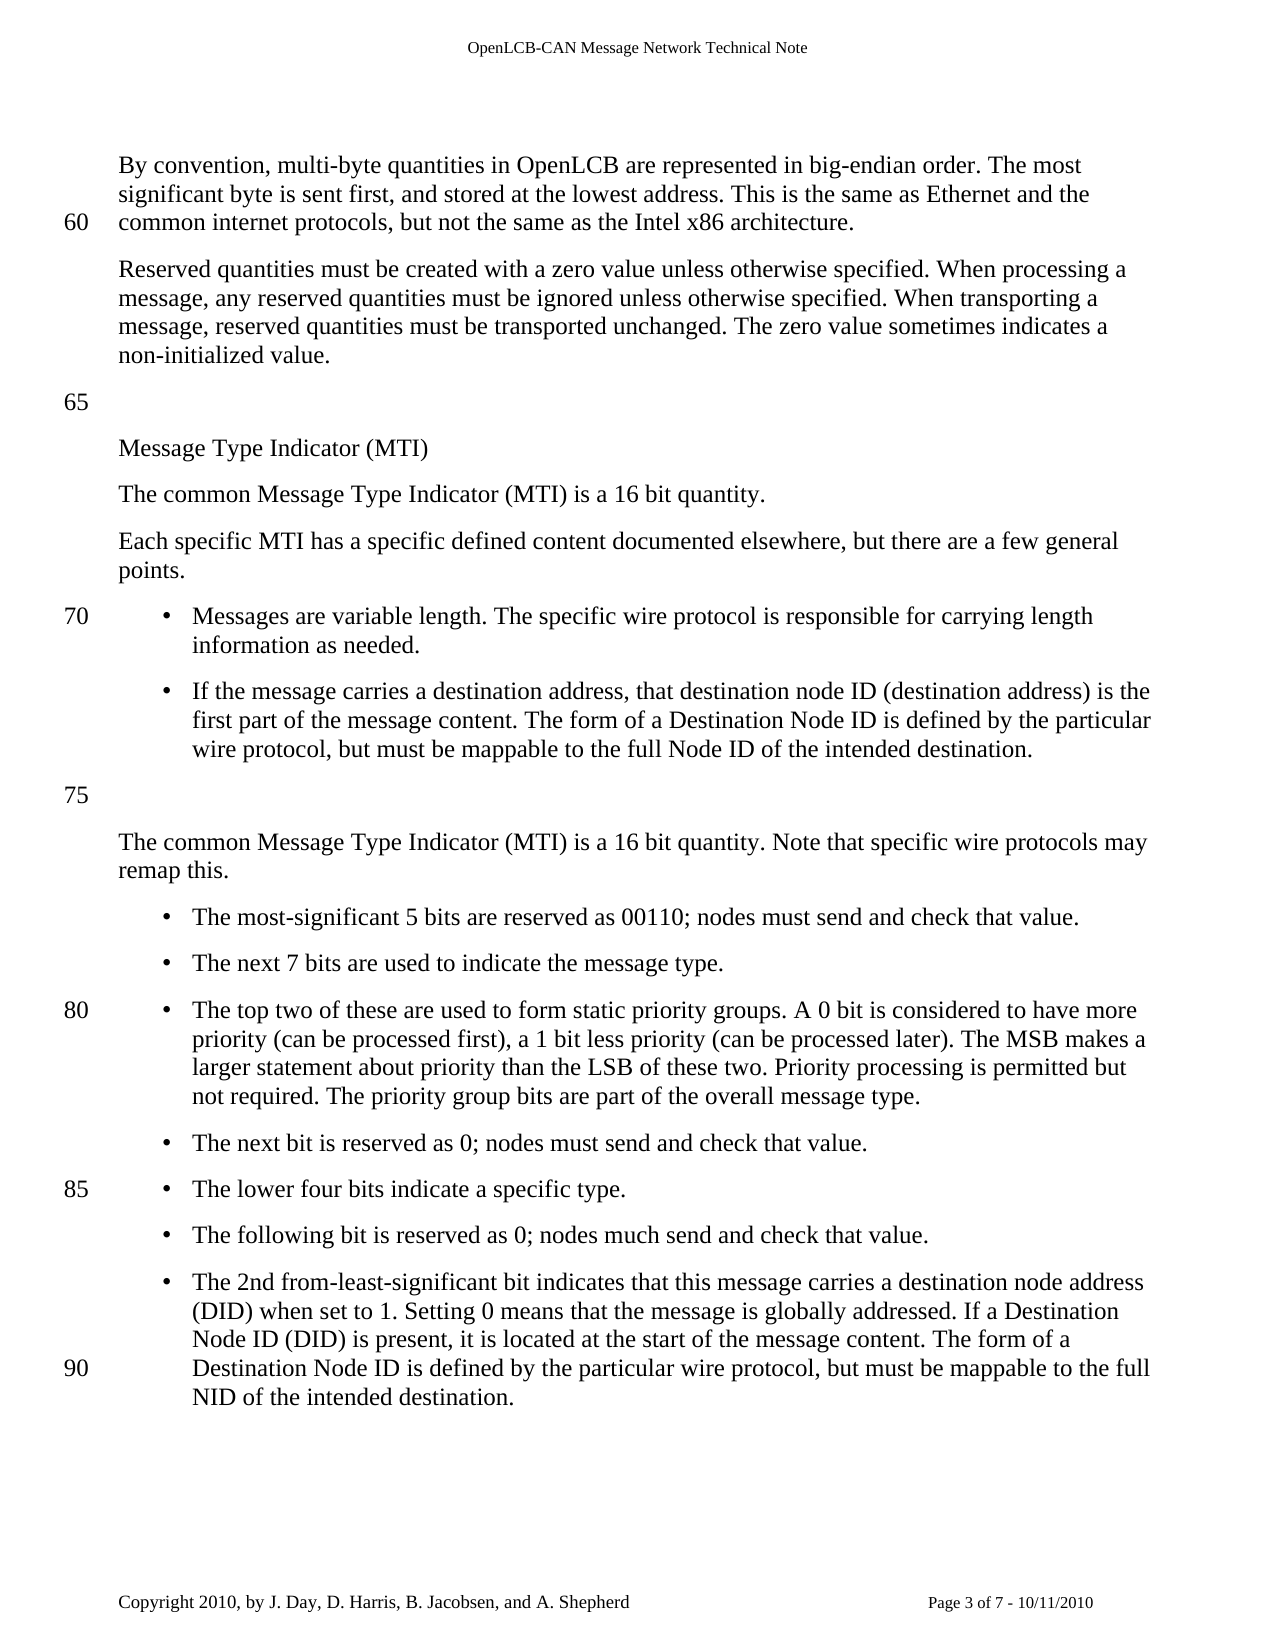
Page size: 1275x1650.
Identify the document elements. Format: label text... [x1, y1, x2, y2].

list Messages are variable length. The specific wire protocol is responsible for carrying length information as needed. [162, 601, 1157, 659]
list The following bit is reserved as 0; nodes much send and check that value. [162, 1221, 1157, 1249]
text The common Message Type Indicator (MTI) is a 16 bit quantity. Note that specific wire protocols may remap this. [118, 827, 1157, 884]
list The next 7 bits are used to indicate the message type. [162, 948, 1157, 977]
list The 2nd from-least-significant bit indicates that this message carries a destination node address (DID) when set to 1. Setting 0 means that the message is globally addressed. If a Destination Node ID (DID) is present, it is located at the start of the message content. The form of a Destination Node ID is defined by the particular wire protocol, but must be mappable to the full NID of the intended destination. [162, 1267, 1157, 1411]
list The most-significant 5 bits are reserved as 00110; nodes must send and check that value. [162, 902, 1157, 931]
list The top two of these are used to form static priority groups. A 0 bit is considered to have more priority (can be processed first), a 1 bit less priority (can be processed later). The MSB makes a larger statement about priority than the LSB of these two. Priority processing is permitted but not required. The priority group bits are part of the overall message type. [162, 995, 1157, 1110]
text By convention, multi-byte quantities in OpenLCB are represented in big-endian order. The most significant byte is sent first, and stored at the lowest address. This is the same as Ethernet and the common internet protocols, but not the same as the Intel x86 architecture. [118, 150, 1157, 236]
list The lower four bits indicate a specific type. [162, 1174, 1157, 1203]
text Message Type Indicator (MTI) [118, 433, 1157, 462]
text Each specific MTI has a specific defined content documented elsewhere, but there are a few general points. [118, 526, 1157, 583]
text The common Message Type Indicator (MTI) is a 16 bit quantity. [118, 479, 1157, 508]
list The next bit is reserved as 0; nodes must send and check that value. [162, 1128, 1157, 1156]
text Reserved quantities must be created with a zero value unless otherwise specified. When processing a message, any reserved quantities must be ignored unless otherwise specified. When transporting a message, reserved quantities must be transported unchanged. The zero value sometimes indicates a non-initialized value. [118, 254, 1157, 369]
list If the message carries a destination address, that destination node ID (destination address) is the first part of the message content. The form of a Destination Node ID is defined by the particular wire protocol, but must be mappable to the full Node ID of the intended destination. [162, 676, 1157, 763]
